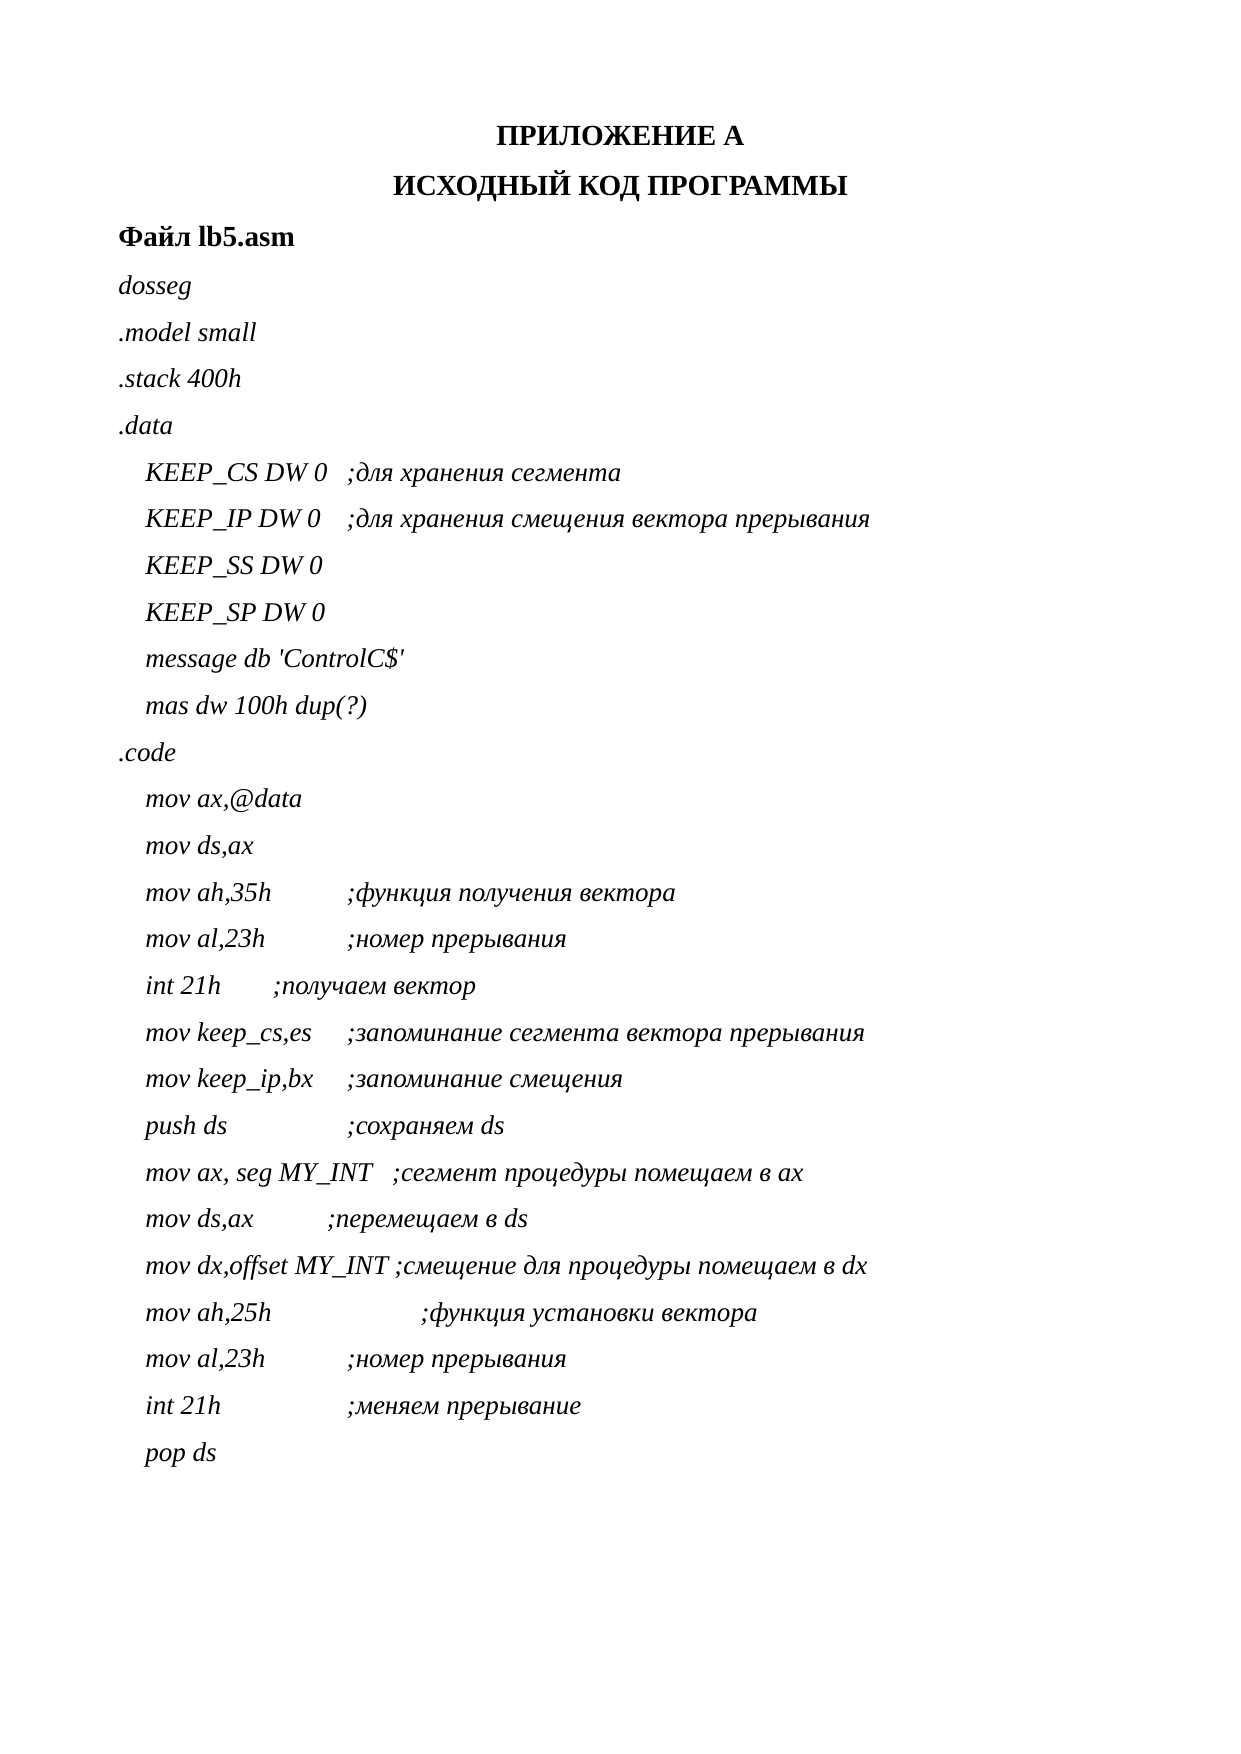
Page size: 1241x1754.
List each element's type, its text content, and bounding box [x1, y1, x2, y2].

text Файл lb5.asm [118, 219, 1122, 252]
text .stack 400h [118, 362, 1122, 393]
subtitle Приложение А Исходный код программы [118, 118, 1122, 202]
text mov ds,ax [118, 829, 1122, 860]
text mas dw 100h dup(?) [118, 689, 1122, 720]
text mov ax, seg MY_INT ;сегмент процедуры помещаем в ax [118, 1156, 1122, 1187]
text .code [118, 736, 1122, 767]
text mov keep_ip,bx ;запоминание смещения [118, 1062, 1122, 1093]
text int 21h ;меняем прерывание [118, 1389, 1122, 1420]
text mov keep_cs,es ;запоминание сегмента вектора прерывания [118, 1016, 1122, 1047]
text .model small [118, 316, 1122, 347]
text KEEP_SS DW 0 [118, 549, 1122, 580]
text mov ah,35h ;функция получения вектора [118, 876, 1122, 907]
text mov al,23h ;номер прерывания [118, 922, 1122, 953]
text message db 'ControlC$' [118, 642, 1122, 673]
text mov dx,offset MY_INT ;смещение для процедуры помещаем в dx [118, 1249, 1122, 1280]
text mov ah,25h ;функция установки вектора [118, 1296, 1122, 1327]
text KEEP_SP DW 0 [118, 596, 1122, 627]
text mov al,23h ;номер прерывания [118, 1342, 1122, 1373]
text mov ds,ax ;перемещаем в ds [118, 1202, 1122, 1233]
text KEEP_IP DW 0 ;для хранения смещения вектора прерывания [118, 502, 1122, 533]
text KEEP_CS DW 0 ;для хранения сегмента [118, 456, 1122, 487]
text pop ds [118, 1436, 1122, 1467]
text mov ax,@data [118, 782, 1122, 813]
text push ds ;сохраняем ds [118, 1109, 1122, 1140]
text dosseg [118, 269, 1122, 300]
text int 21h ;получаем вектор [118, 969, 1122, 1000]
text .data [118, 409, 1122, 440]
